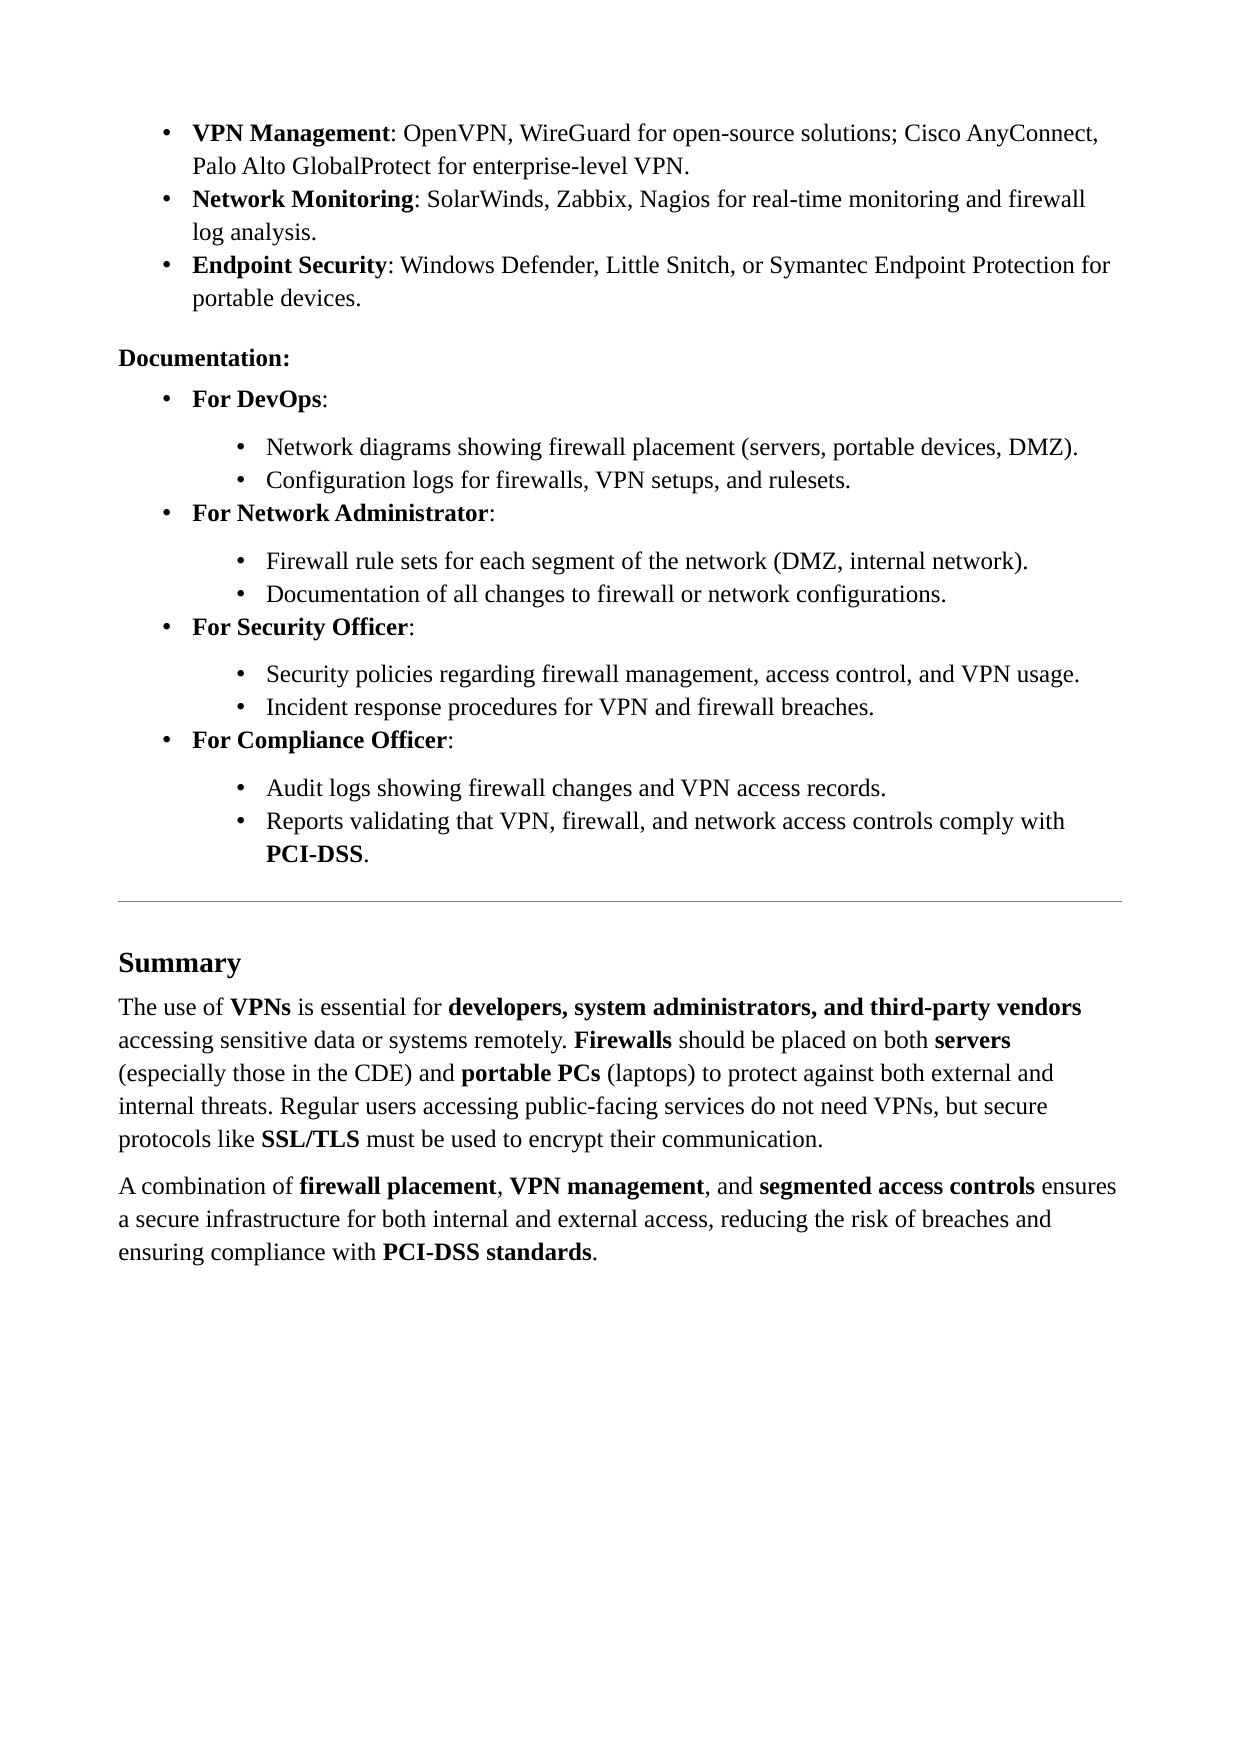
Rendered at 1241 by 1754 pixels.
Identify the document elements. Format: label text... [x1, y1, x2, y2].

list Documentation of all changes to firewall or network configurations. [236, 579, 1122, 608]
list Audit logs showing firewall changes and VPN access records. [236, 773, 1122, 802]
list For Compliance Officer: [162, 726, 1122, 754]
subtitle Documentation: [118, 343, 1122, 372]
list Incident response procedures for VPN and firewall breaches. [236, 692, 1122, 721]
list For Network Administrator: [162, 498, 1122, 527]
list Network diagrams showing firewall placement (servers, portable devices, DMZ). [236, 432, 1122, 461]
list Firewall rule sets for each segment of the network (DMZ, internal network). [236, 546, 1122, 574]
list Reports validating that VPN, firewall, and network access controls comply with PCI-DSS. [236, 806, 1122, 868]
list For Security Officer: [162, 612, 1122, 641]
list Network Monitoring: SolarWinds, Zabbix, Nagios for real-time monitoring and firewall log analysis. [162, 184, 1122, 246]
subtitle Summary [118, 946, 1122, 979]
list Configuration logs for firewalls, VPN setups, and rulesets. [236, 465, 1122, 494]
text A combination of firewall placement, VPN management, and segmented access controls ensures a secure infrastructure for both internal and external access, reducing the risk of breaches and ensuring compliance with PCI-DSS standards. [118, 1171, 1122, 1266]
list Endpoint Security: Windows Defender, Little Snitch, or Symantec Endpoint Protection for portable devices. [162, 250, 1122, 312]
list Security policies regarding firewall management, access control, and VPN usage. [236, 659, 1122, 688]
text The use of VPNs is essential for developers, system administrators, and third-party vendors accessing sensitive data or systems remotely. Firewalls should be placed on both servers (especially those in the CDE) and portable PCs (laptops) to protect against both external and internal threats. Regular users accessing public-facing services do not need VPNs, but secure protocols like SSL/TLS must be used to encrypt their communication. [118, 992, 1122, 1152]
list VPN Management: OpenVPN, WireGuard for open-source solutions; Cisco AnyConnect, Palo Alto GlobalProtect for enterprise-level VPN. [162, 118, 1122, 180]
list For DevOps: [162, 384, 1122, 413]
